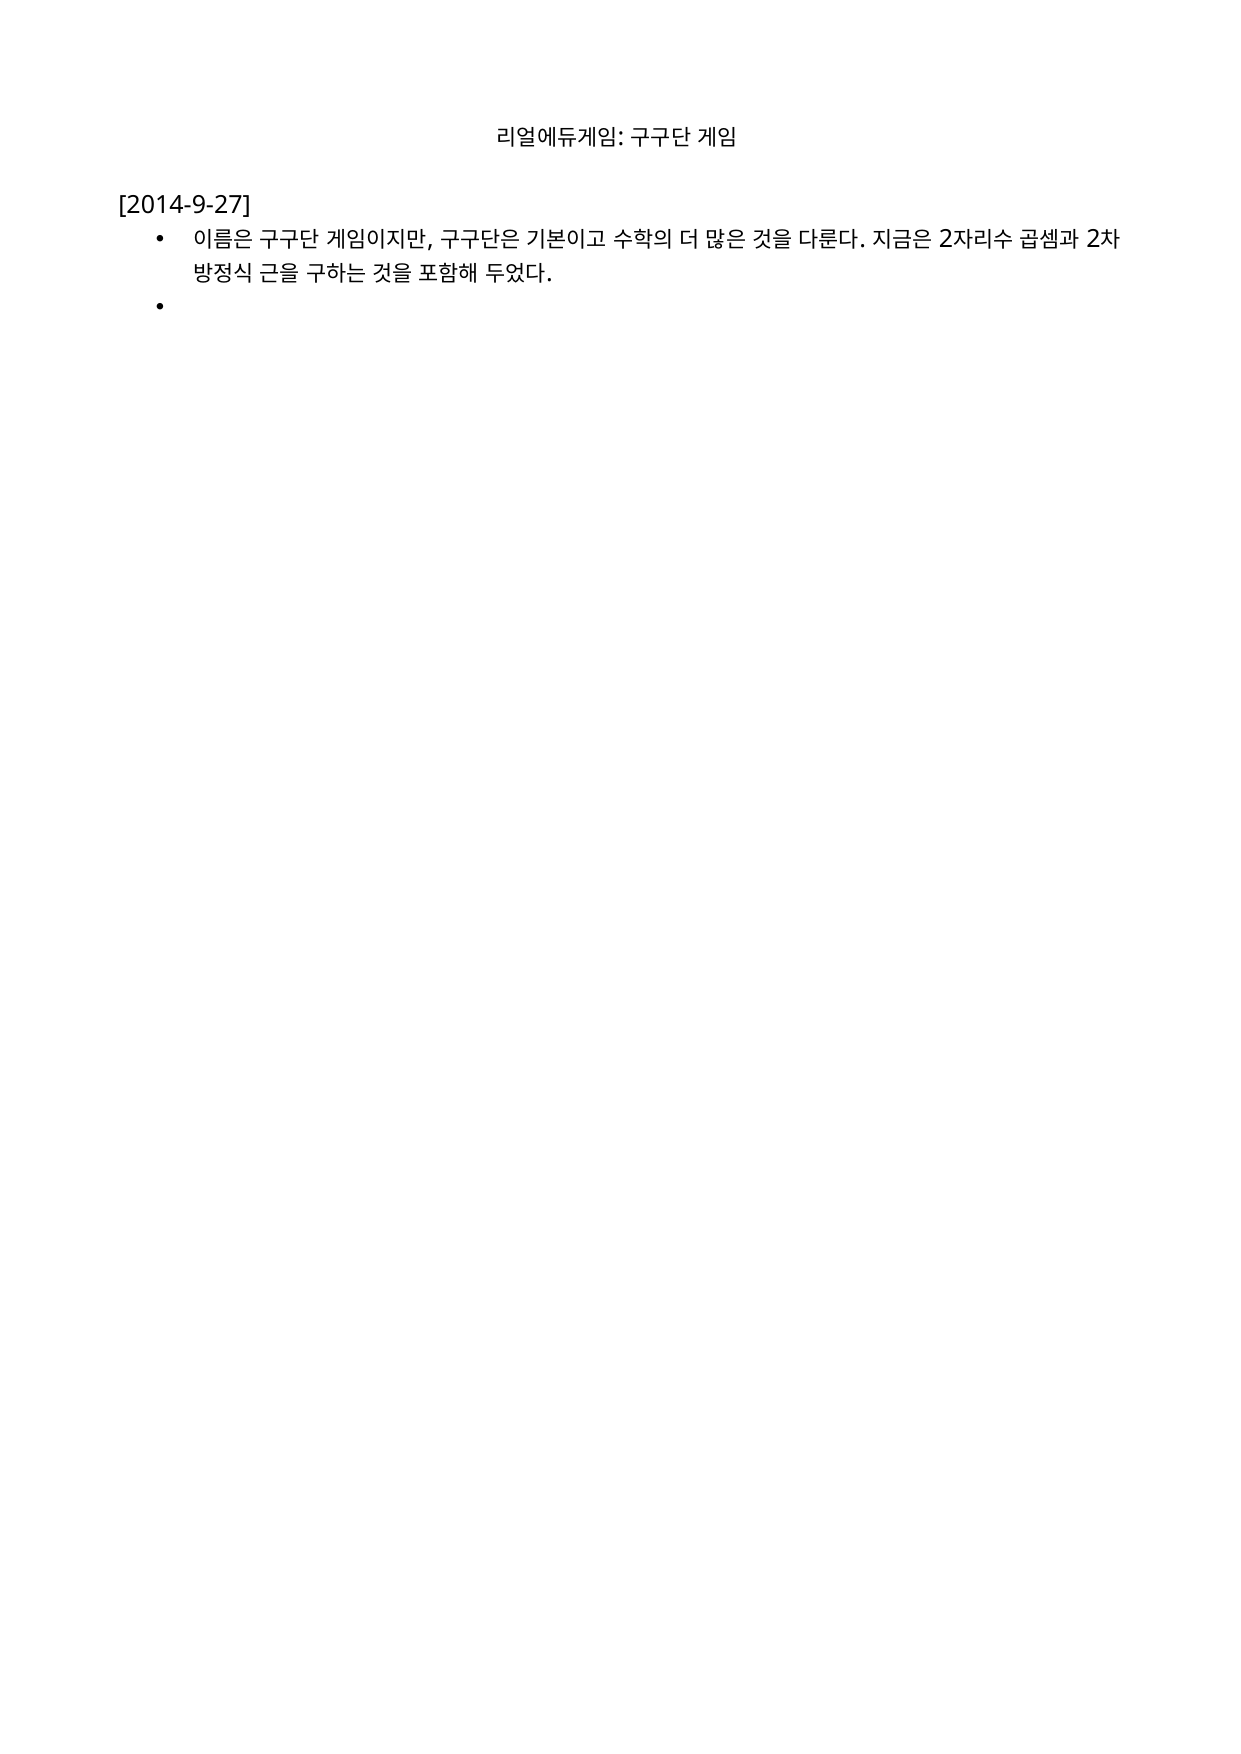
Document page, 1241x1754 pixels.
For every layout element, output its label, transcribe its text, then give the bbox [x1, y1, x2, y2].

text [2014-9-27] [118, 186, 1122, 220]
list 이름은 구구단 게임이지만, 구구단은 기본이고 수학의 더 많은 것을 다룬다. 지금은 2자리수 곱셈과 2차 방정식 근을 구하는 것을 포함해 두었다. [156, 220, 1122, 288]
text 리얼에듀게임: 구구단 게임 [118, 118, 1122, 152]
